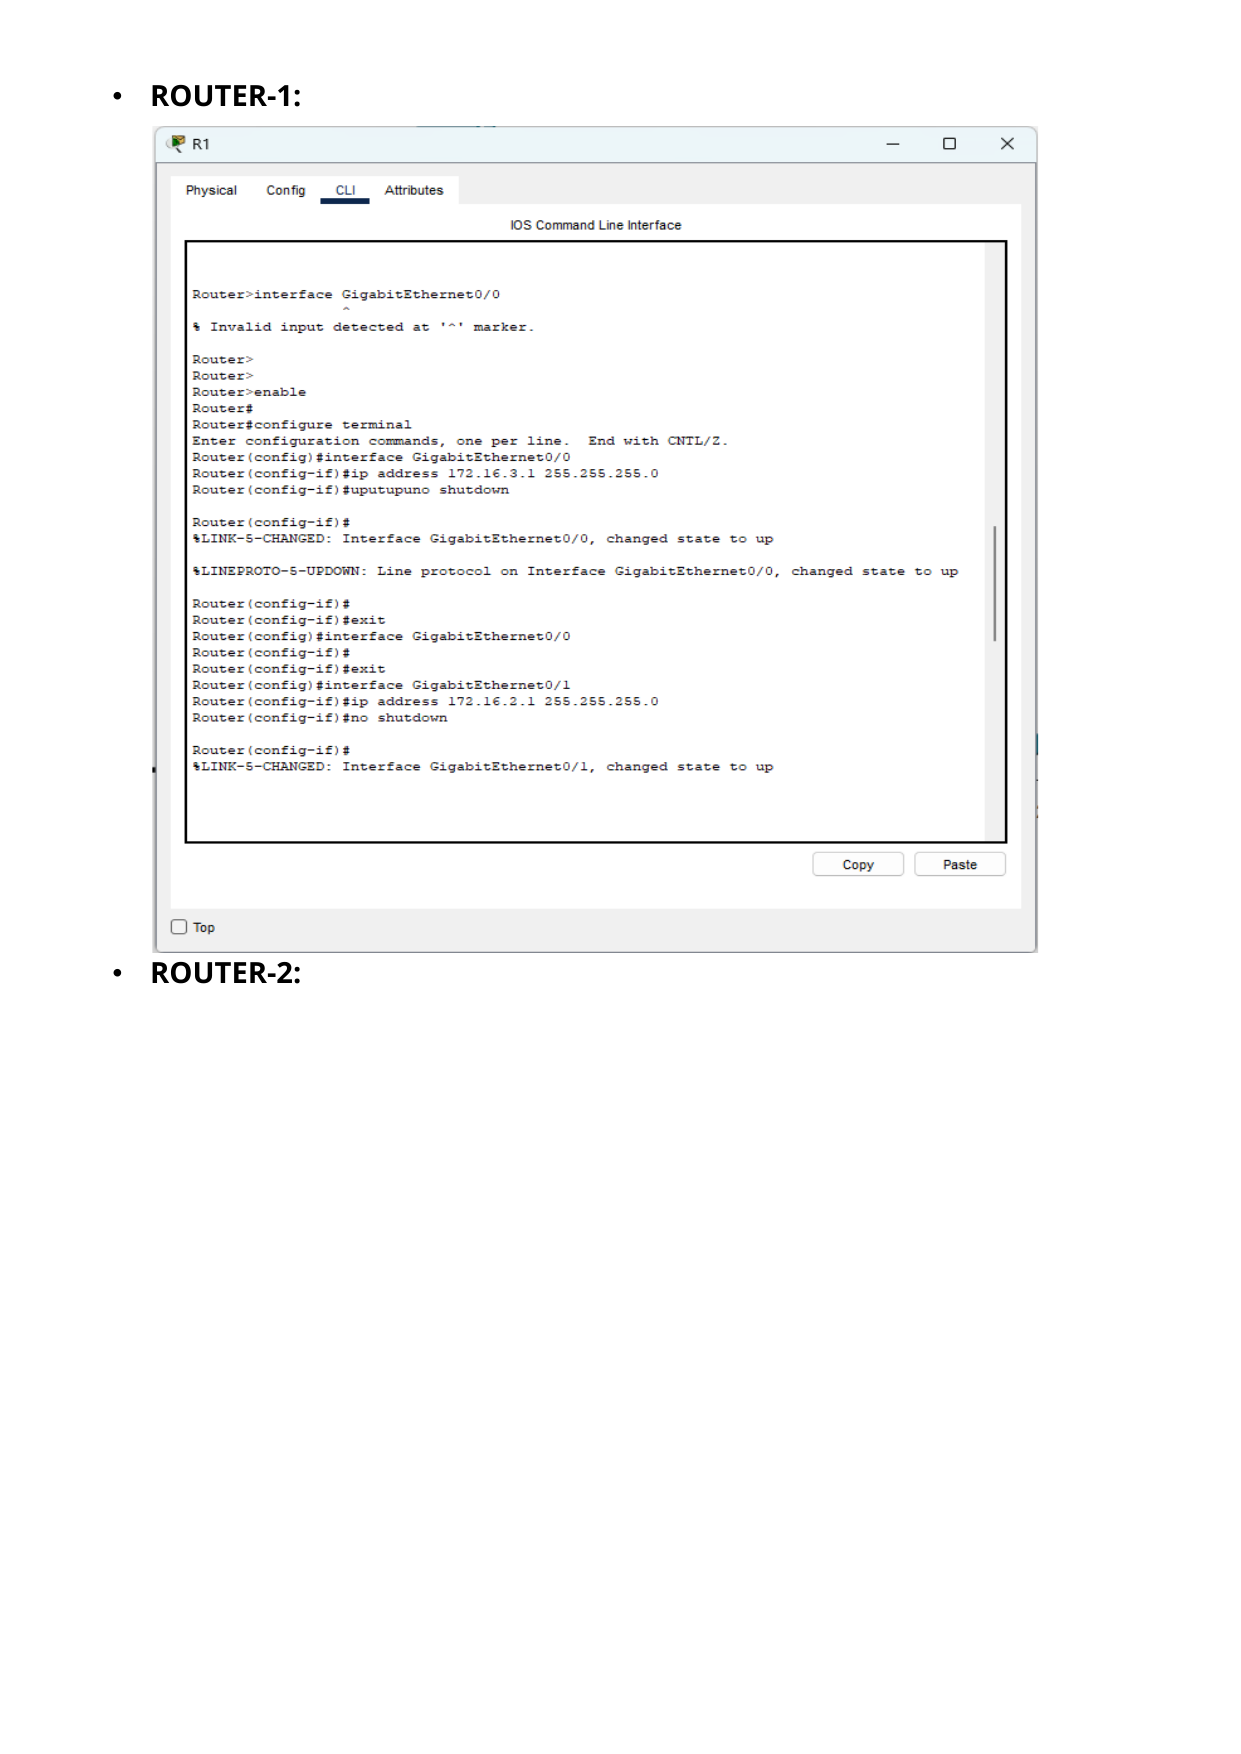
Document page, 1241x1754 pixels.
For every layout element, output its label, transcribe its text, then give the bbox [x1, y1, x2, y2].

picture [152, 126, 1039, 953]
list ROUTER-1: [112, 75, 1165, 115]
list ROUTER-2: [112, 115, 1165, 992]
